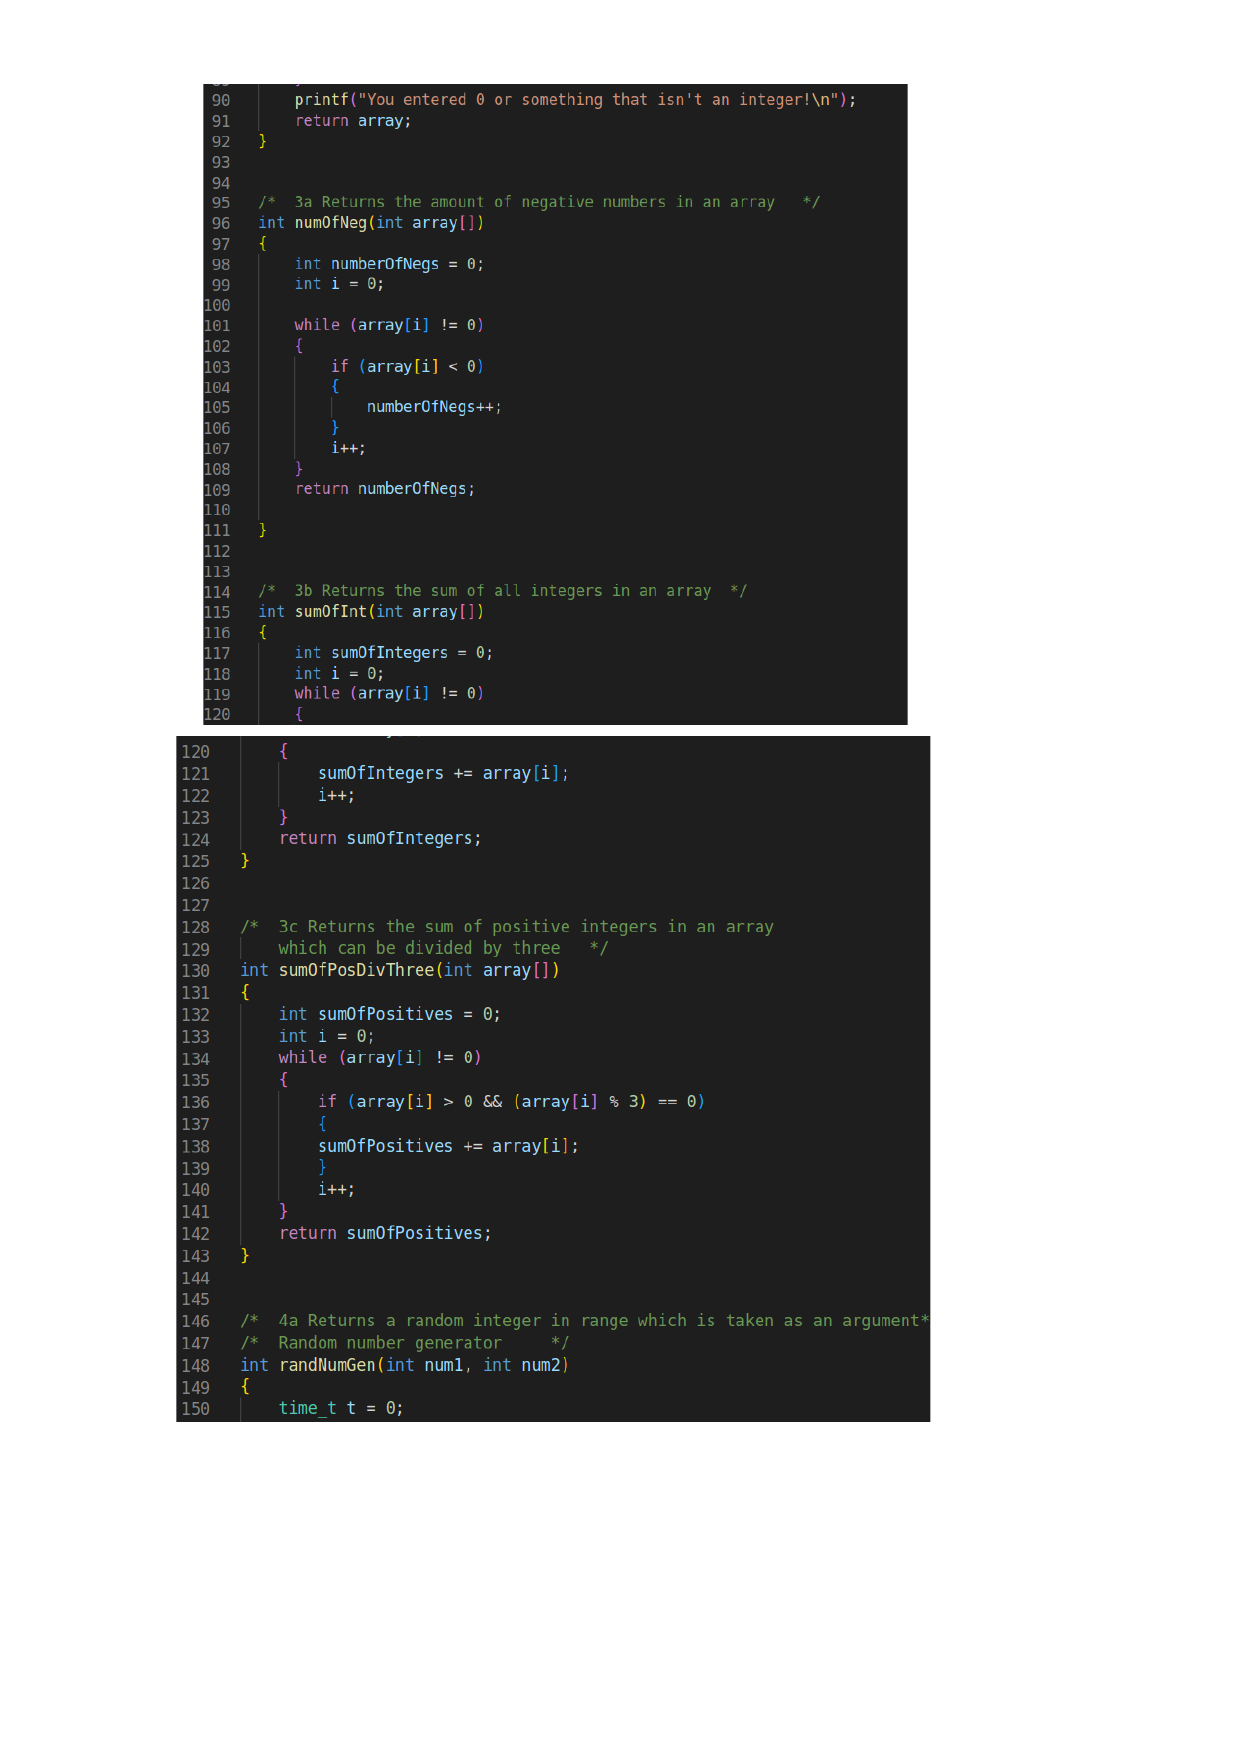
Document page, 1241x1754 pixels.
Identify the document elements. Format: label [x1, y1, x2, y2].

picture [176, 736, 931, 1422]
picture [203, 84, 908, 725]
